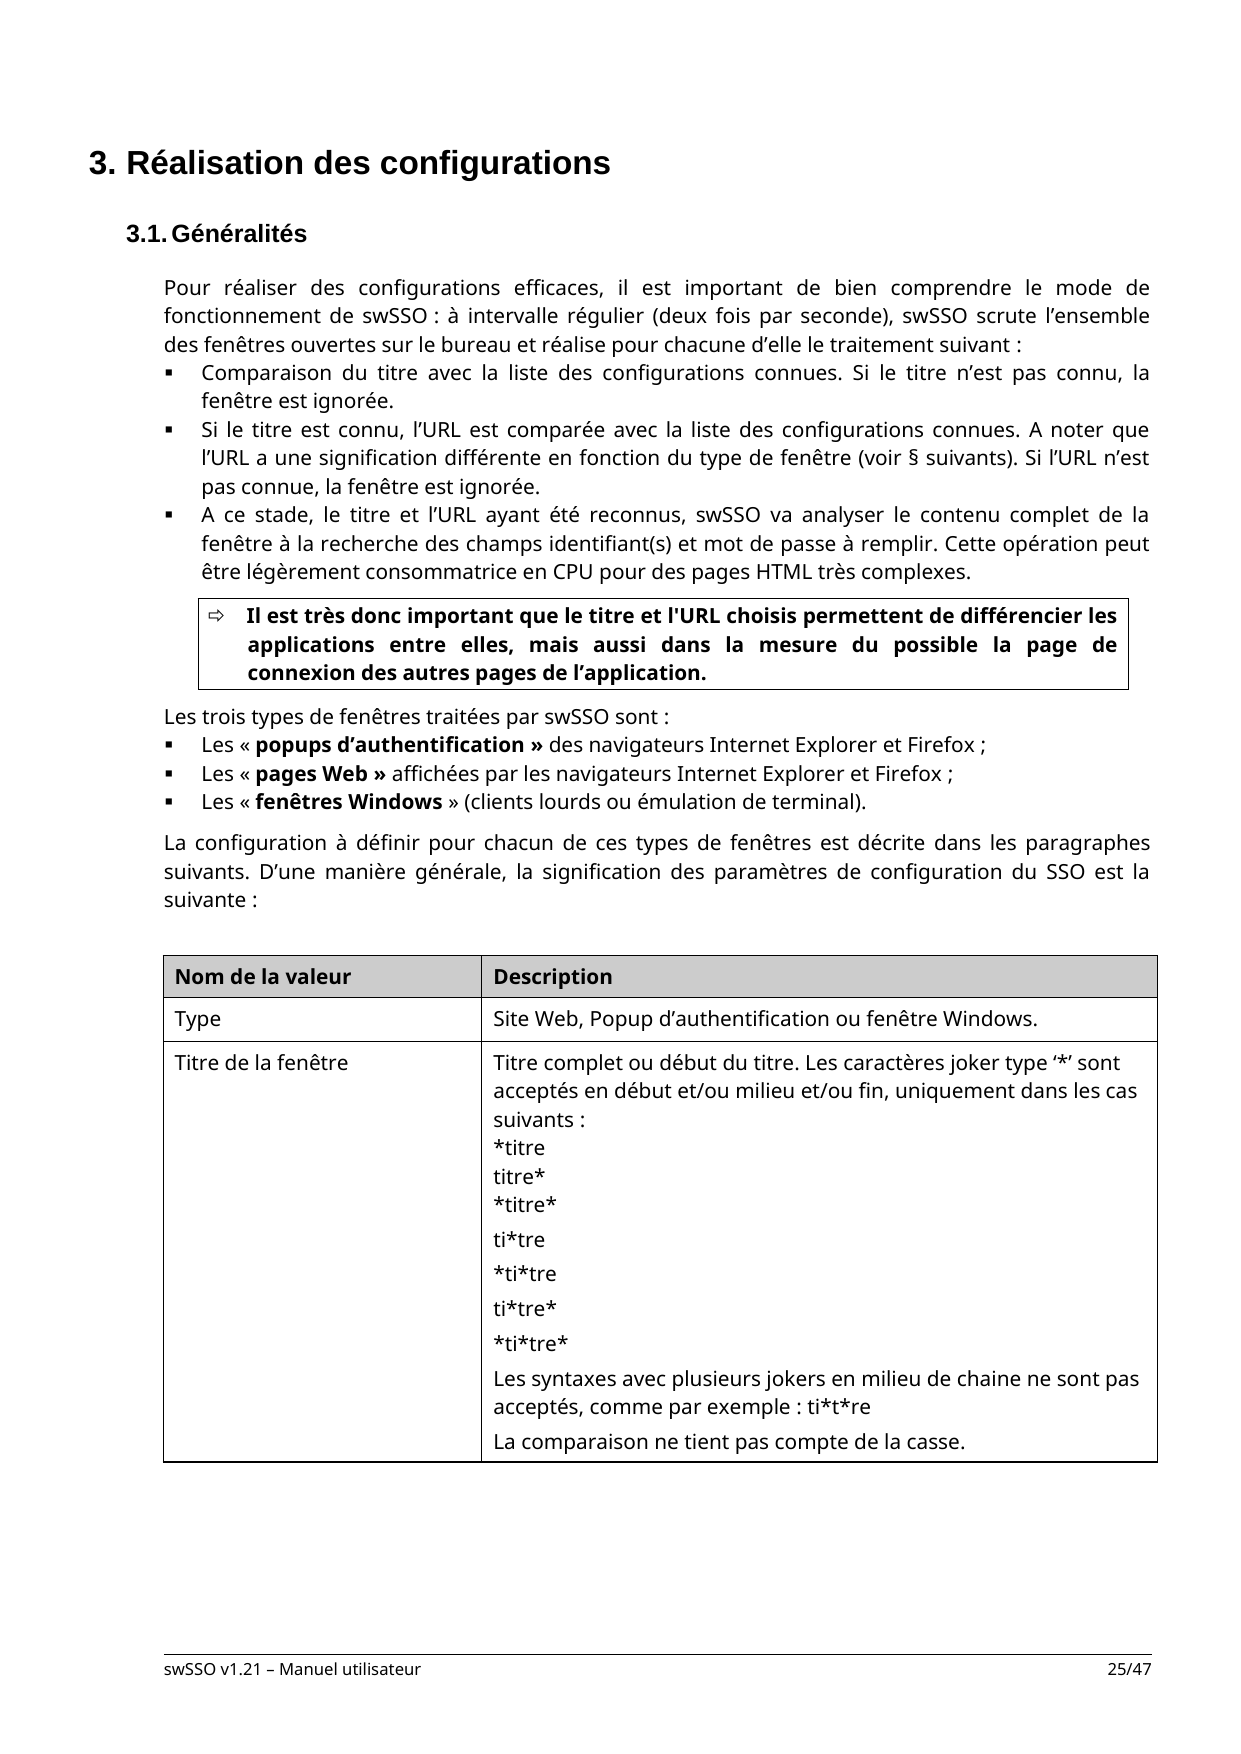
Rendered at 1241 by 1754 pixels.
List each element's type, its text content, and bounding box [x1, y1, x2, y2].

table_cell Site Web, Popup d’authentification ou fenêtre Windows. [482, 998, 1157, 1041]
list Les « popups d’authentification » des navigateurs Internet Explorer et Firefox ; [164, 731, 1152, 759]
subtitle Généralités [126, 219, 1152, 248]
list A ce stade, le titre et l’URL ayant été reconnus, swSSO va analyser le contenu complet de la fenêtre à la recherche des champs identifiant(s) et mot de passe à remplir. Cette opération peut être légèrement consommatrice en CPU pour des pages HTML très complexes. [164, 500, 1152, 586]
table_header Description [482, 956, 1157, 997]
list Comparaison du titre avec la liste des configurations connues. Si le titre n’est pas connu, la fenêtre est ignorée. [164, 358, 1152, 415]
text Pour réaliser des configurations efficaces, il est important de bien comprendre le mode de fonctionnement de swSSO : à intervalle régulier (deux fois par seconde), swSSO scrute l’ensemble des fenêtres ouvertes sur le bureau et réalise pour chacune d’elle le traitement suivant : [164, 273, 1152, 358]
table_cell Titre de la fenêtre [164, 1042, 481, 1461]
list Les « fenêtres Windows » (clients lourds ou émulation de terminal). [164, 787, 1152, 816]
table_cell Type [164, 998, 481, 1041]
list Si le titre est connu, l’URL est comparée avec la liste des configurations connues. A noter que l’URL a une signification différente en fonction du type de fenêtre (voir § suivants). Si l’URL n’est pas connue, la fenêtre est ignorée. [164, 415, 1152, 500]
list Il est très donc important que le titre et l'URL choisis permettent de différencier les applications entre elles, mais aussi dans la mesure du possible la page de connexion des autres pages de l’application. [199, 599, 1128, 689]
subtitle Réalisation des configurations [89, 143, 1152, 182]
text La configuration à définir pour chacun de ces types de fenêtres est décrite dans les paragraphes suivants. D’une manière générale, la signification des paramètres de configuration du SSO est la suivante : [164, 828, 1152, 914]
text Les trois types de fenêtres traitées par swSSO sont : [164, 702, 1152, 731]
table_cell Titre complet ou début du titre. Les caractères joker type ‘*’ sont acceptés en début et/ou milieu et/ou fin, uniquement dans les cas suivants : *titre titre* *titre* ti*tre *ti*tre ti*tre* *ti*tre* Les syntaxes avec plusieurs jokers en milieu de chaine ne sont pas acceptés, comme par exemple : ti*t*re La comparaison ne tient pas compte de la casse. [482, 1042, 1157, 1461]
table_header Nom de la valeur [164, 956, 481, 997]
list Les « pages Web » affichées par les navigateurs Internet Explorer et Firefox ; [164, 759, 1152, 787]
